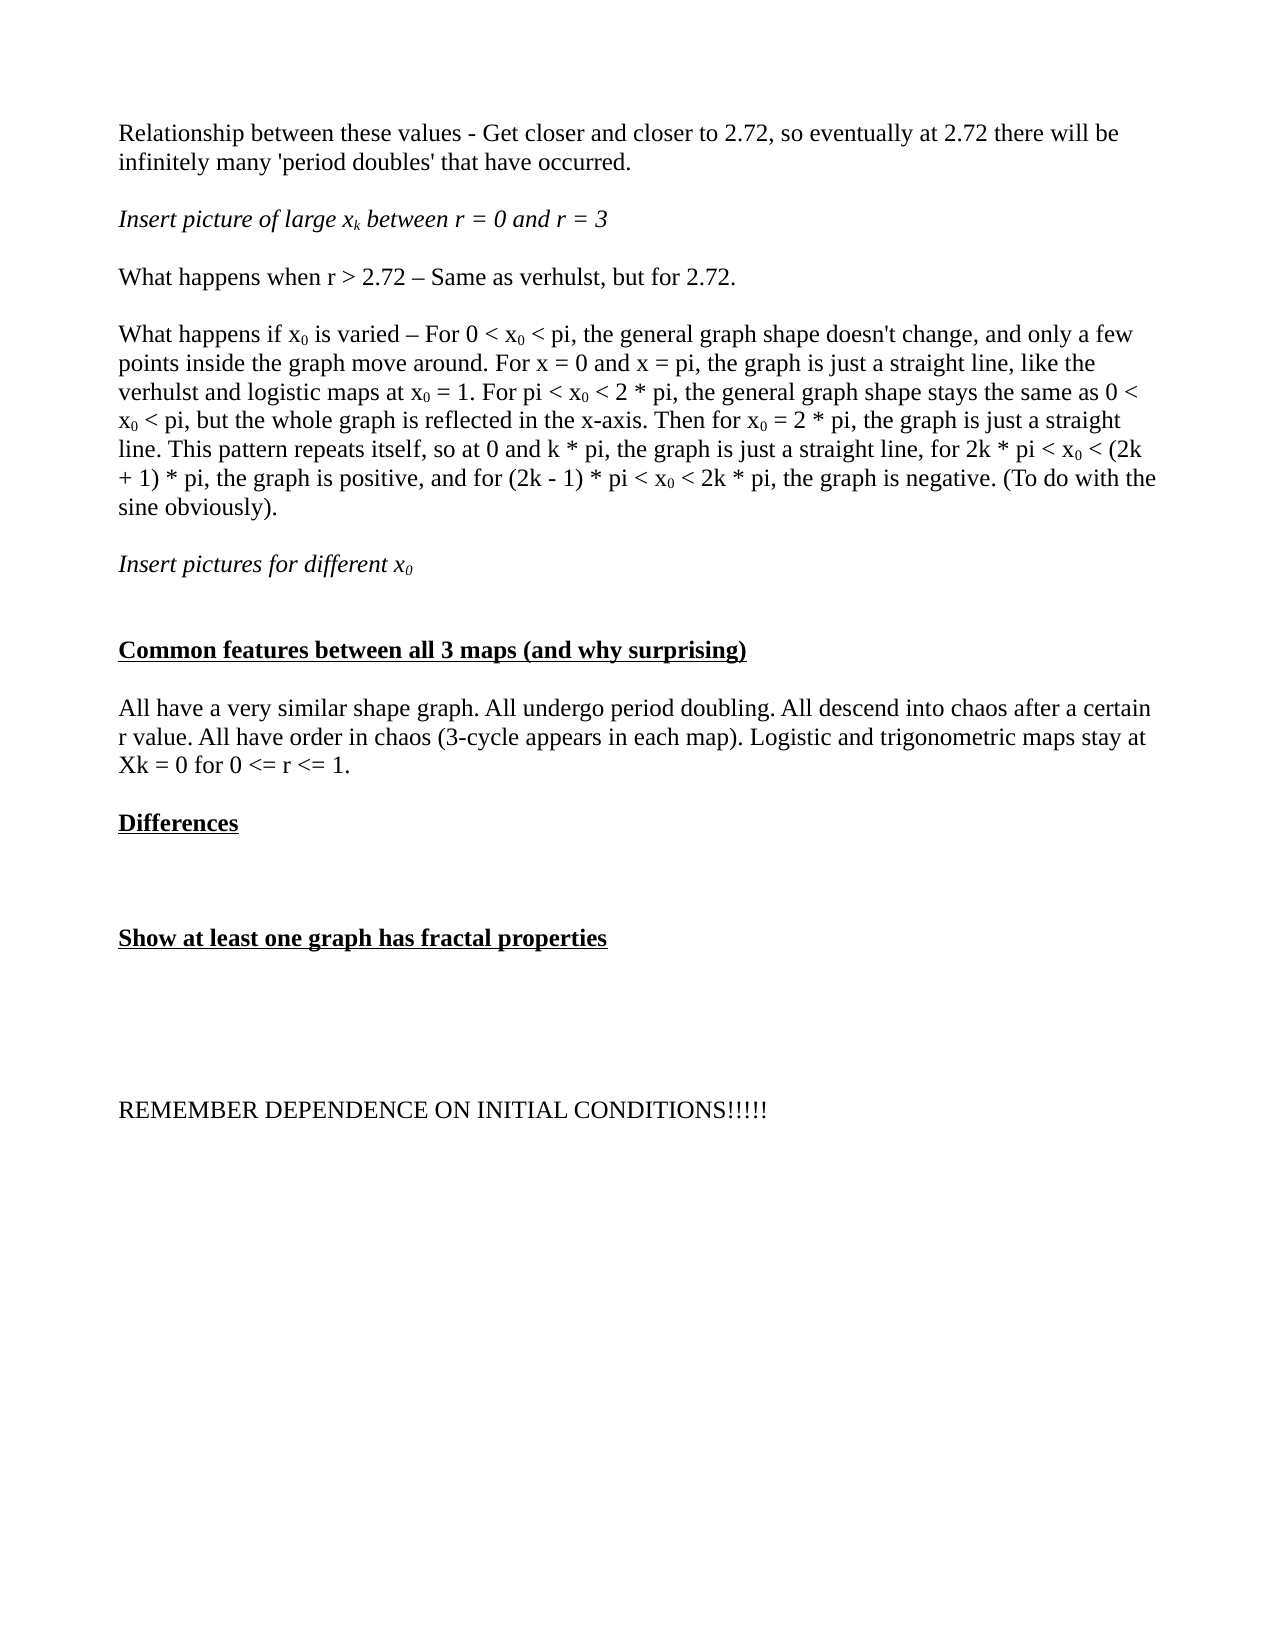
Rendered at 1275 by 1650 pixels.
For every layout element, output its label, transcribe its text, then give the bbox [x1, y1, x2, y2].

text Differences [118, 808, 1157, 837]
text Insert pictures for different x0 [118, 549, 1157, 578]
text Show at least one graph has fractal properties [118, 923, 1157, 952]
text All have a very similar shape graph. All undergo period doubling. All descend into chaos after a certain r value. All have order in chaos (3-cycle appears in each map). Logistic and trigonometric maps stay at Xk = 0 for 0 <= r <= 1. [118, 693, 1157, 779]
text REMEMBER DEPENDENCE ON INITIAL CONDITIONS!!!!! [118, 1096, 1157, 1124]
text Common features between all 3 maps (and why surprising) [118, 636, 1157, 664]
text What happens if x0 is varied – For 0 < x0 < pi, the general graph shape doesn't change, and only a few points inside the graph move around. For x = 0 and x = pi, the graph is just a straight line, like the verhulst and logistic maps at x0 = 1. For pi < x0 < 2 * pi, the general graph shape stays the same as 0 < x0 < pi, but the whole graph is reflected in the x-axis. Then for x0 = 2 * pi, the graph is just a straight line. This pattern repeats itself, so at 0 and k * pi, the graph is just a straight line, for 2k * pi < x0 < (2k + 1) * pi, the graph is positive, and for (2k - 1) * pi < x0 < 2k * pi, the graph is negative. (To do with the sine obviously). [118, 319, 1157, 521]
text Insert picture of large xk between r = 0 and r = 3 [118, 204, 1157, 233]
text What happens when r > 2.72 – Same as verhulst, but for 2.72. [118, 262, 1157, 291]
text Relationship between these values - Get closer and closer to 2.72, so eventually at 2.72 there will be infinitely many 'period doubles' that have occurred. [118, 118, 1157, 176]
